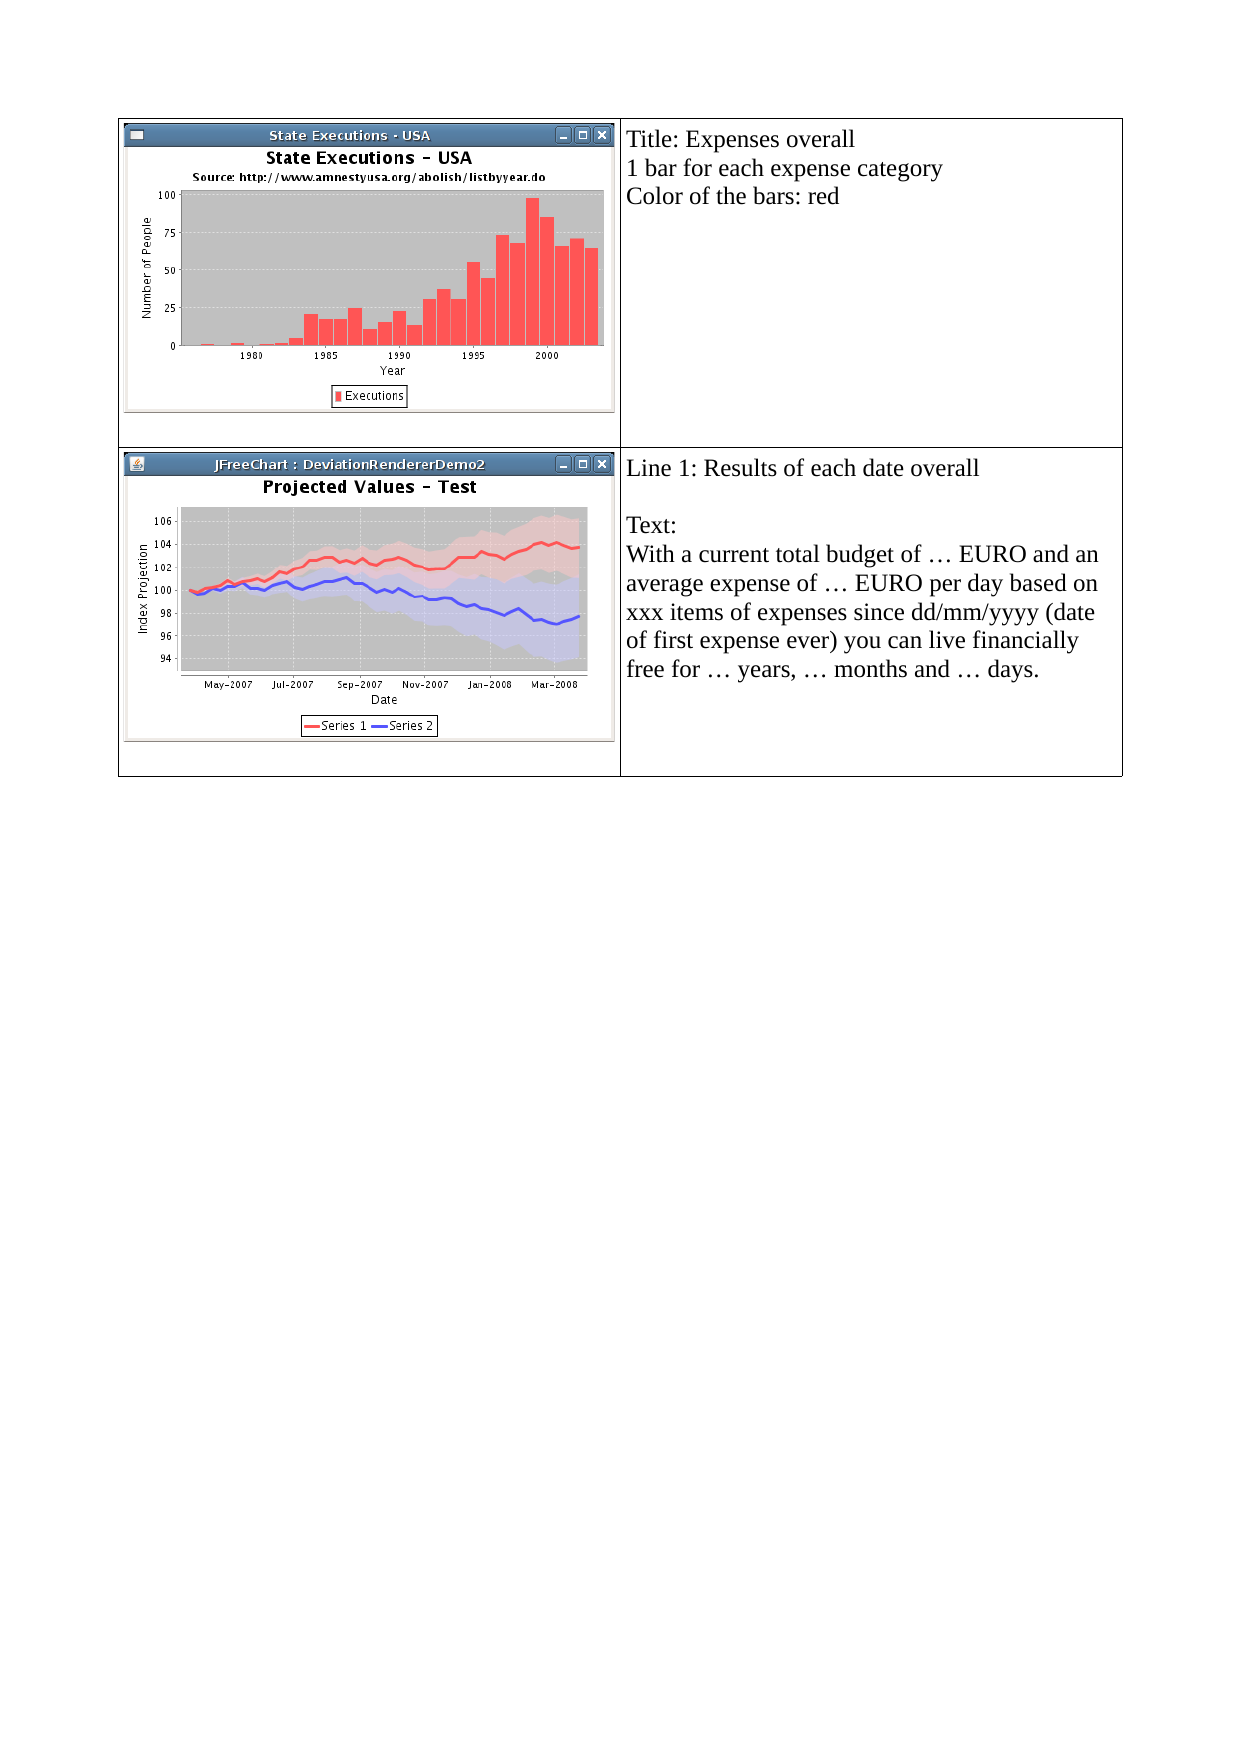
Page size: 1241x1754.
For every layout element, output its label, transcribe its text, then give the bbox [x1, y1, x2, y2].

picture [123, 452, 615, 742]
table_cell [119, 448, 620, 776]
table_cell Title: Expenses overall 1 bar for each expense category Color of the bars: red [621, 119, 1122, 447]
table_cell [119, 119, 620, 447]
picture [123, 123, 615, 413]
table_cell Line 1: Results of each date overall Text: With a current total budget of … EURO and an average expense of … EURO per day based on xxx items of expenses since dd/mm/yyyy (date of first expense ever) you can live financially free for … years, … months and … days. [621, 448, 1122, 776]
